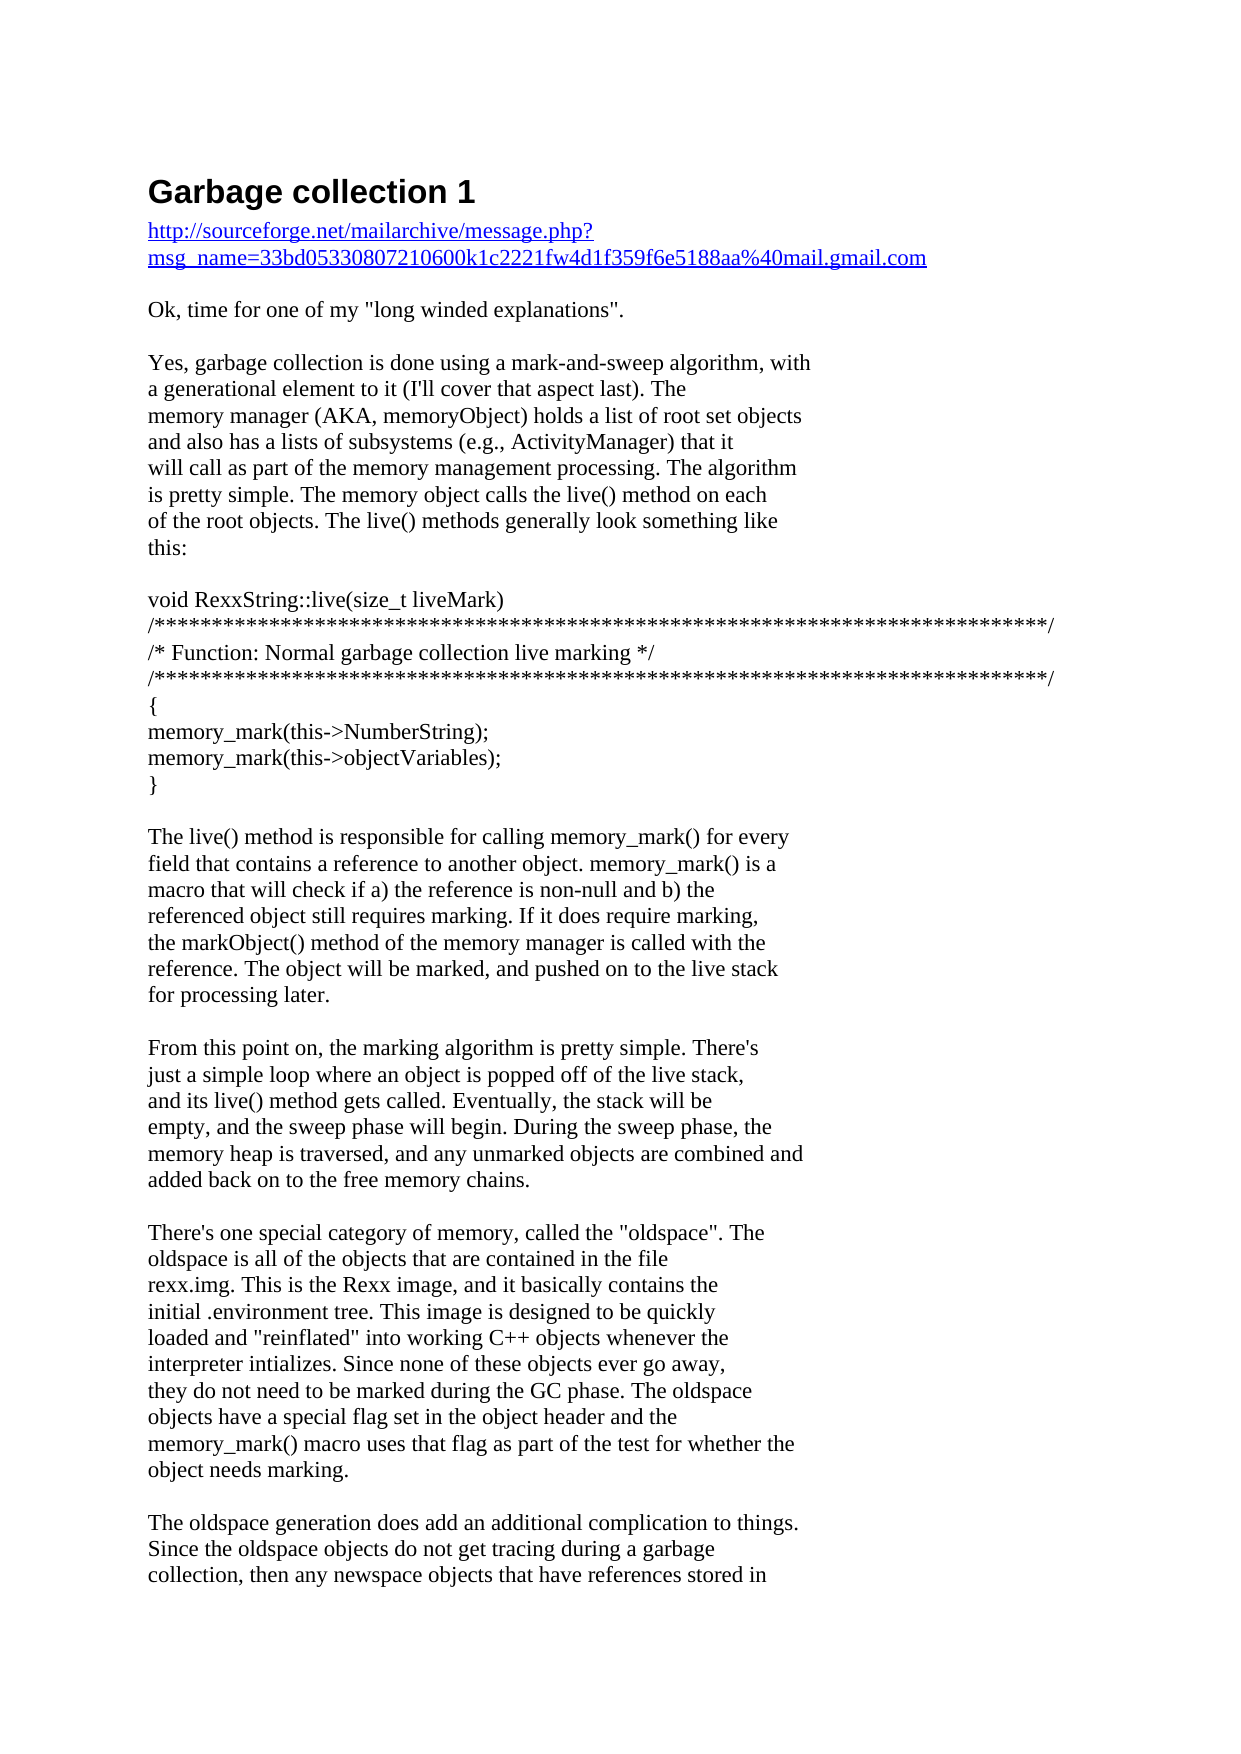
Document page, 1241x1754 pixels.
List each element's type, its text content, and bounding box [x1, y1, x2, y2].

text http://sourceforge.net/mailarchive/message.php?msg_name=33bd05330807210600k1c2221fw4d1f359f6e5188aa%40mail.gmail.com [148, 217, 1093, 270]
subtitle Garbage collection 1 [148, 173, 1093, 211]
text Ok, time for one of my "long winded explanations". Yes, garbage collection is done using a mark-and-sweep algorithm, with a generational element to it (I'll cover that aspect last). The memory manager (AKA, memoryObject) holds a list of root set objects and also has a lists of subsystems (e.g., ActivityManager) that it will call as part of the memory management processing. The algorithm is pretty simple. The memory object calls the live() method on each of the root objects. The live() methods generally look something like this: void RexxString::live(size_t liveMark) /******************************************************************************/ /* Function: Normal garbage collection live marking */ /******************************************************************************/ { memory_mark(this->NumberString); memory_mark(this->objectVariables); } The live() method is responsible for calling memory_mark() for every field that contains a reference to another object. memory_mark() is a macro that will check if a) the reference is non-null and b) the referenced object still requires marking. If it does require marking, the markObject() method of the memory manager is called with the reference. The object will be marked, and pushed on to the live stack for processing later. From this point on, the marking algorithm is pretty simple. There's just a simple loop where an object is popped off of the live stack, and its live() method gets called. Eventually, the stack will be empty, and the sweep phase will begin. During the sweep phase, the memory heap is traversed, and any unmarked objects are combined and added back on to the free memory chains. There's one special category of memory, called the "oldspace". The oldspace is all of the objects that are contained in the file rexx.img. This is the Rexx image, and it basically contains the initial .environment tree. This image is designed to be quickly loaded and "reinflated" into working C++ objects whenever the interpreter intializes. Since none of these objects ever go away, they do not need to be marked during the GC phase. The oldspace objects have a special flag set in the object header and the memory_mark() macro uses that flag as part of the test for whether the object needs marking. The oldspace generation does add an additional complication to things. Since the oldspace objects do not get tracing during a garbage collection, then any newspace objects that have references stored in [148, 296, 1093, 1588]
